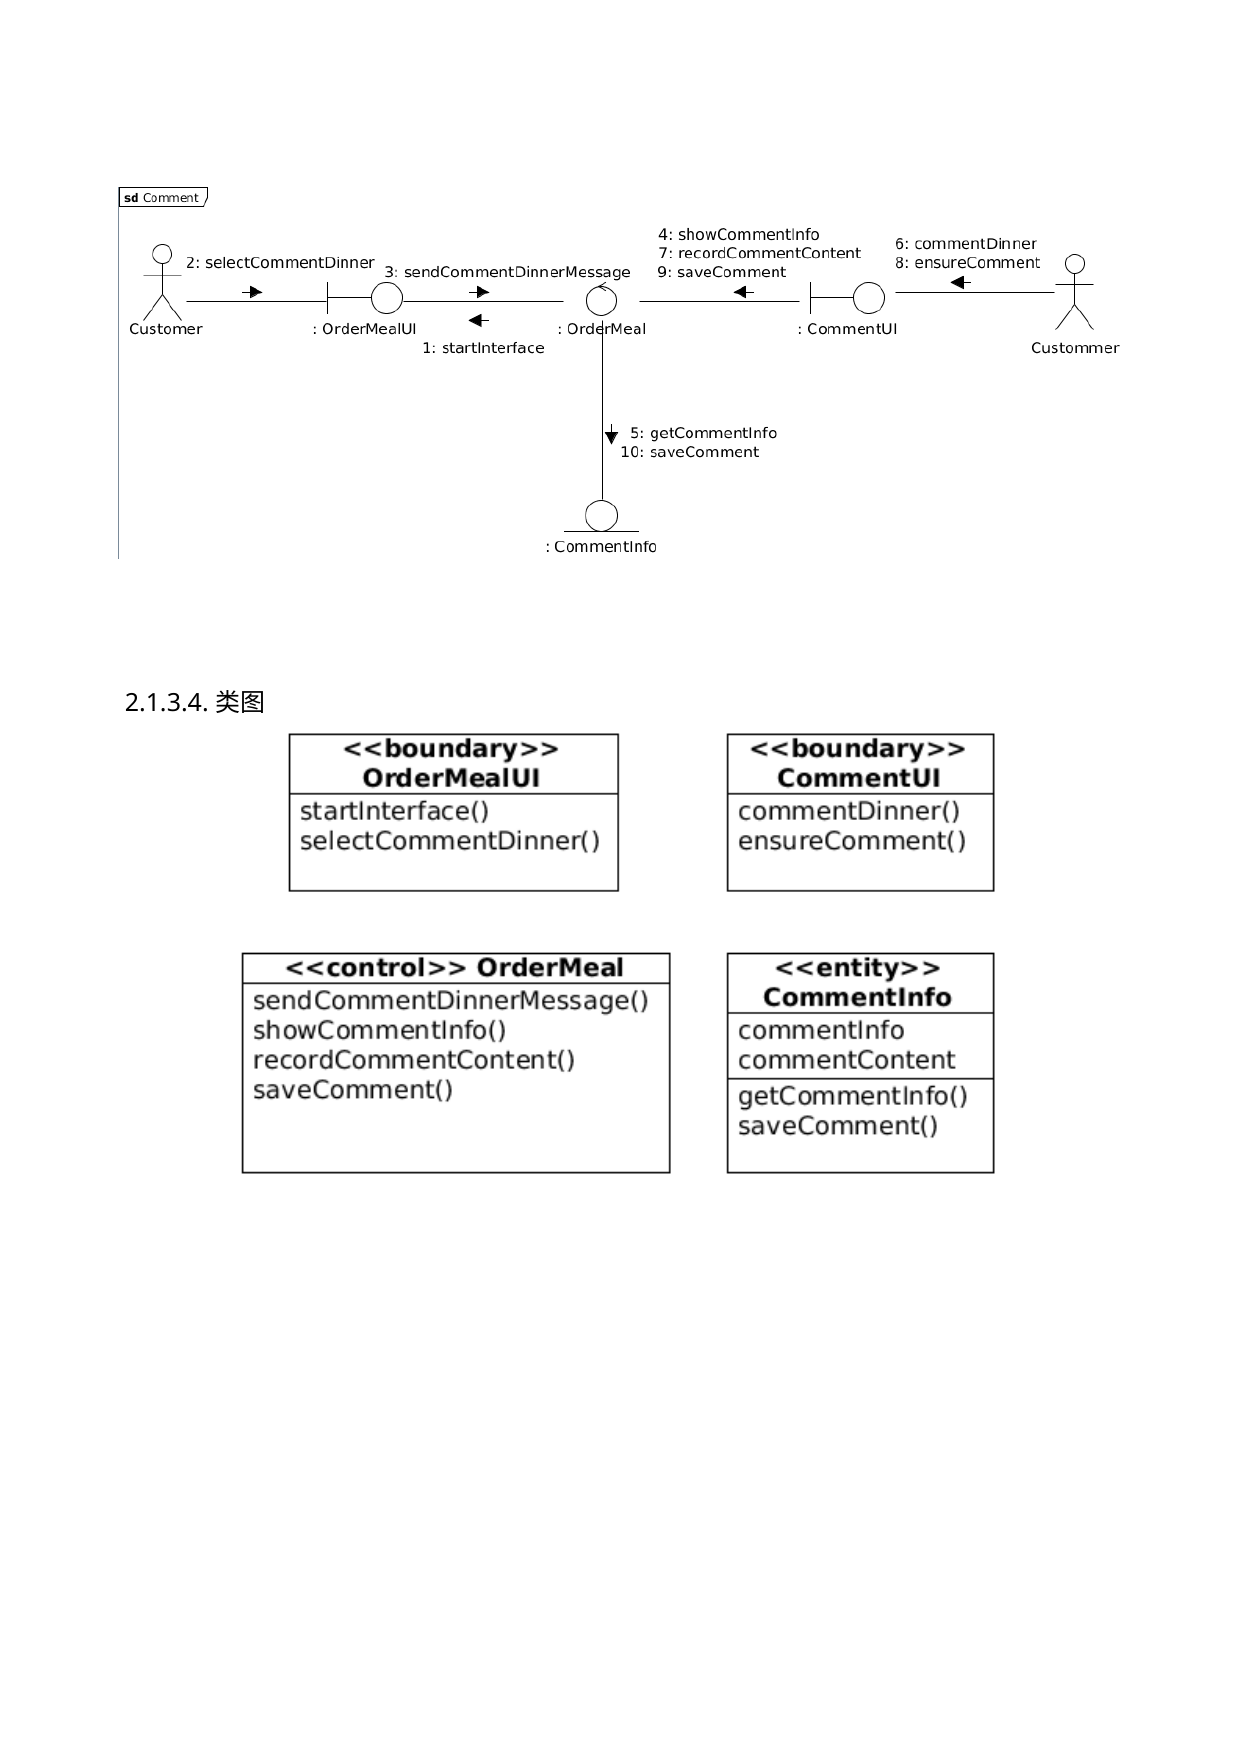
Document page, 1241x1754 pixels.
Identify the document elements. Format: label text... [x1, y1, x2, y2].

subtitle 类图 [118, 683, 1122, 719]
picture [118, 187, 1123, 559]
picture [239, 726, 1001, 1180]
